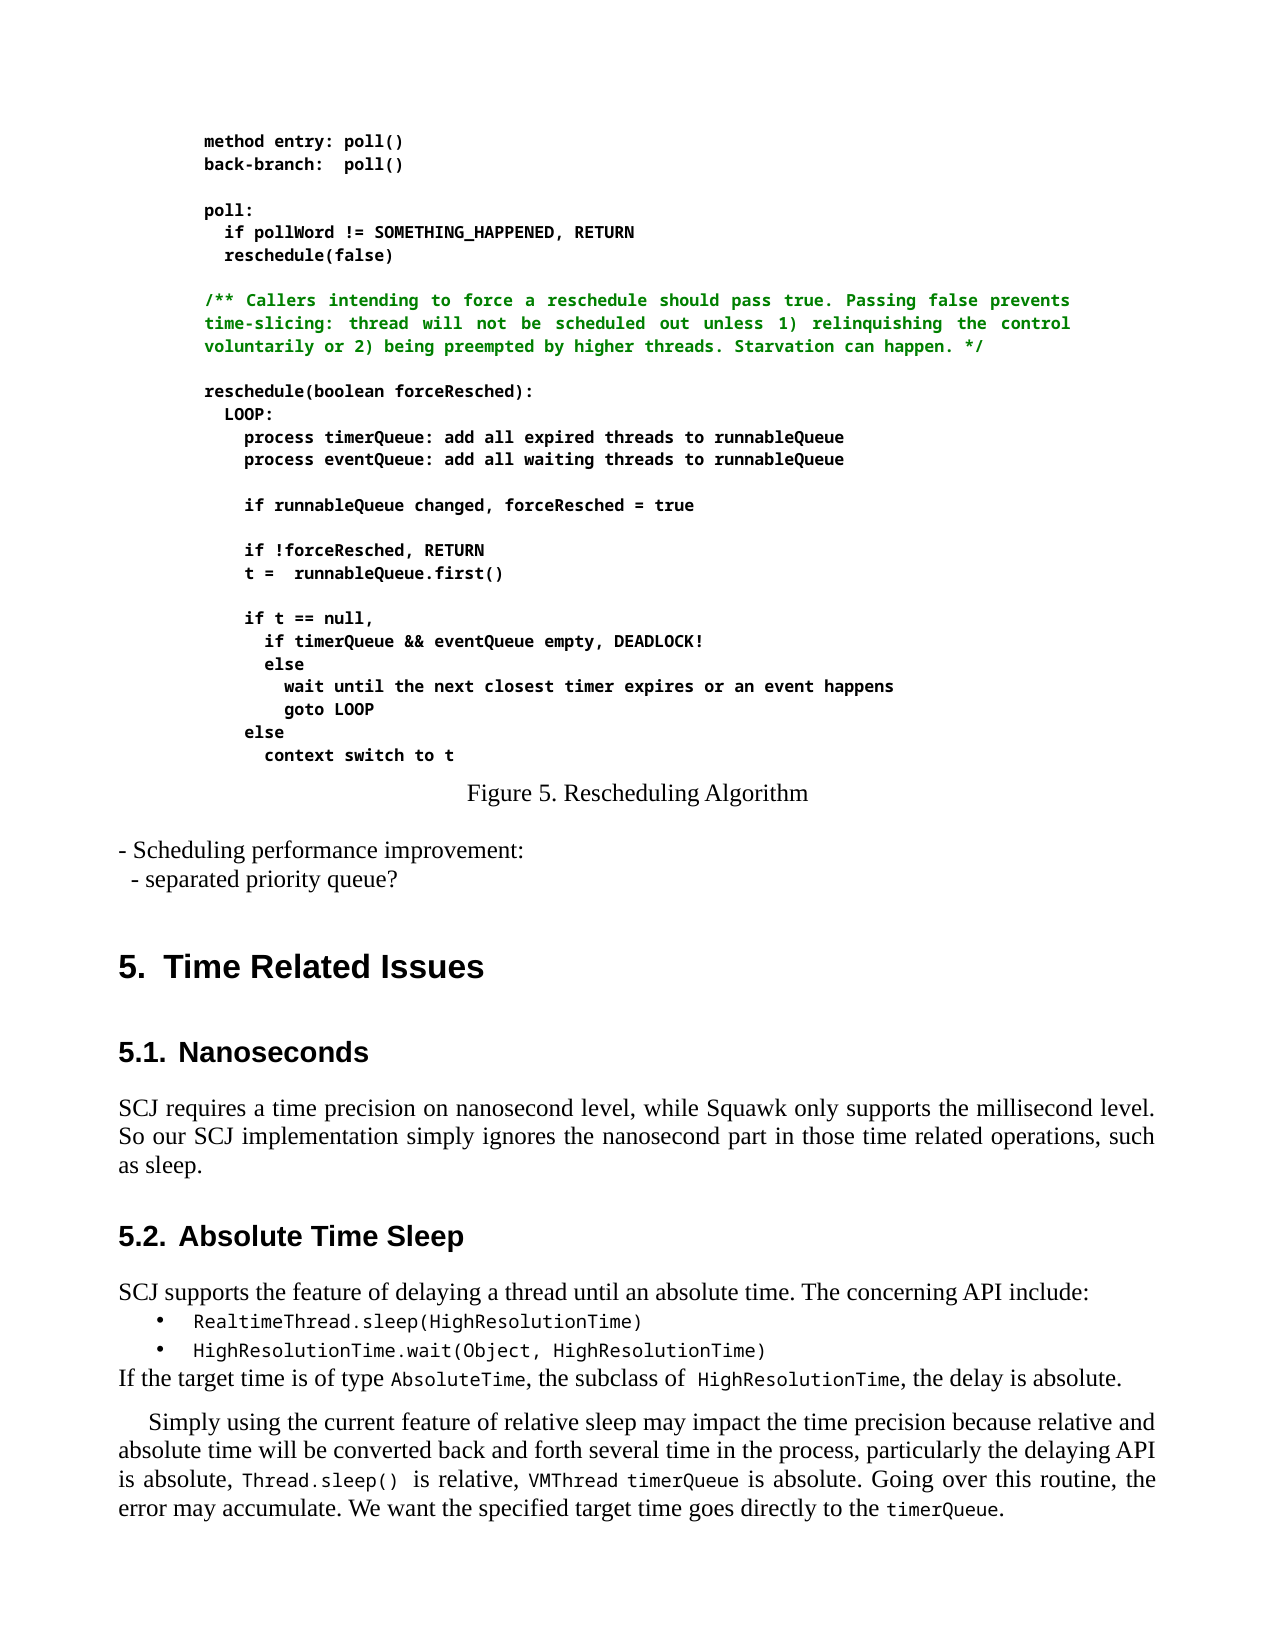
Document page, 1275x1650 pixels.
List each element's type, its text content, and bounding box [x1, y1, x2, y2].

text SCJ requires a time precision on nanosecond level, while Squawk only supports the millisecond level. So our SCJ implementation simply ignores the nanosecond part in those time related operations, such as sleep. [118, 1093, 1157, 1179]
text poll: [204, 198, 1071, 221]
text context switch to t [204, 743, 1071, 766]
text goto LOOP [204, 698, 1071, 720]
subtitle Nanoseconds [118, 1035, 1157, 1069]
text if !forceResched, RETURN [204, 539, 1071, 561]
text wait until the next closest timer expires or an event happens [204, 675, 1071, 698]
text If the target time is of type AbsoluteTime, the subclass of HighResolutionTime, the delay is absolute. [118, 1363, 1157, 1392]
text process timerQueue: add all expired threads to runnableQueue [204, 425, 1071, 448]
text process eventQueue: add all waiting threads to runnableQueue [204, 448, 1071, 471]
text /** Callers intending to force a reschedule should pass true. Passing false prevents time-slicing: thread will not be scheduled out unless 1) relinquishing the control voluntarily or 2) being preempted by higher threads. Starvation can happen. */ [204, 289, 1071, 357]
text if runnableQueue changed, forceResched = true [204, 493, 1071, 516]
text - Scheduling performance improvement: [118, 835, 1157, 864]
text else [204, 720, 1071, 743]
subtitle Absolute Time Sleep [118, 1219, 1157, 1253]
text method entry: poll() [204, 130, 1071, 153]
text back-branch: poll() [204, 153, 1071, 175]
text if pollWord != SOMETHING_HAPPENED, RETURN [204, 221, 1071, 243]
text if timerQueue && eventQueue empty, DEADLOCK! [204, 629, 1071, 652]
text Figure 5. Rescheduling Algorithm [118, 118, 1157, 806]
text t = runnableQueue.first() [204, 561, 1071, 584]
text if t == null, [204, 607, 1071, 629]
text else [204, 652, 1071, 675]
text LOOP: [204, 402, 1071, 425]
list RealtimeThread.sleep(HighResolutionTime) [156, 1306, 1157, 1334]
text Simply using the current feature of relative sleep may impact the time precision because relative and absolute time will be converted back and forth several time in the process, particularly the delaying API is absolute, Thread.sleep() is relative, VMThread timerQueue is absolute. Going over this routine, the error may accumulate. We want the specified target time goes directly to the timerQueue. [118, 1407, 1157, 1522]
subtitle Time Related Issues [118, 947, 1157, 986]
list HighResolutionTime.wait(Object, HighResolutionTime) [156, 1334, 1157, 1363]
text reschedule(false) [204, 243, 1071, 266]
text - separated priority queue? [118, 864, 1157, 893]
text reschedule(boolean forceResched): [204, 380, 1071, 402]
text SCJ supports the feature of delaying a thread until an absolute time. The concerning API include: [118, 1277, 1157, 1306]
